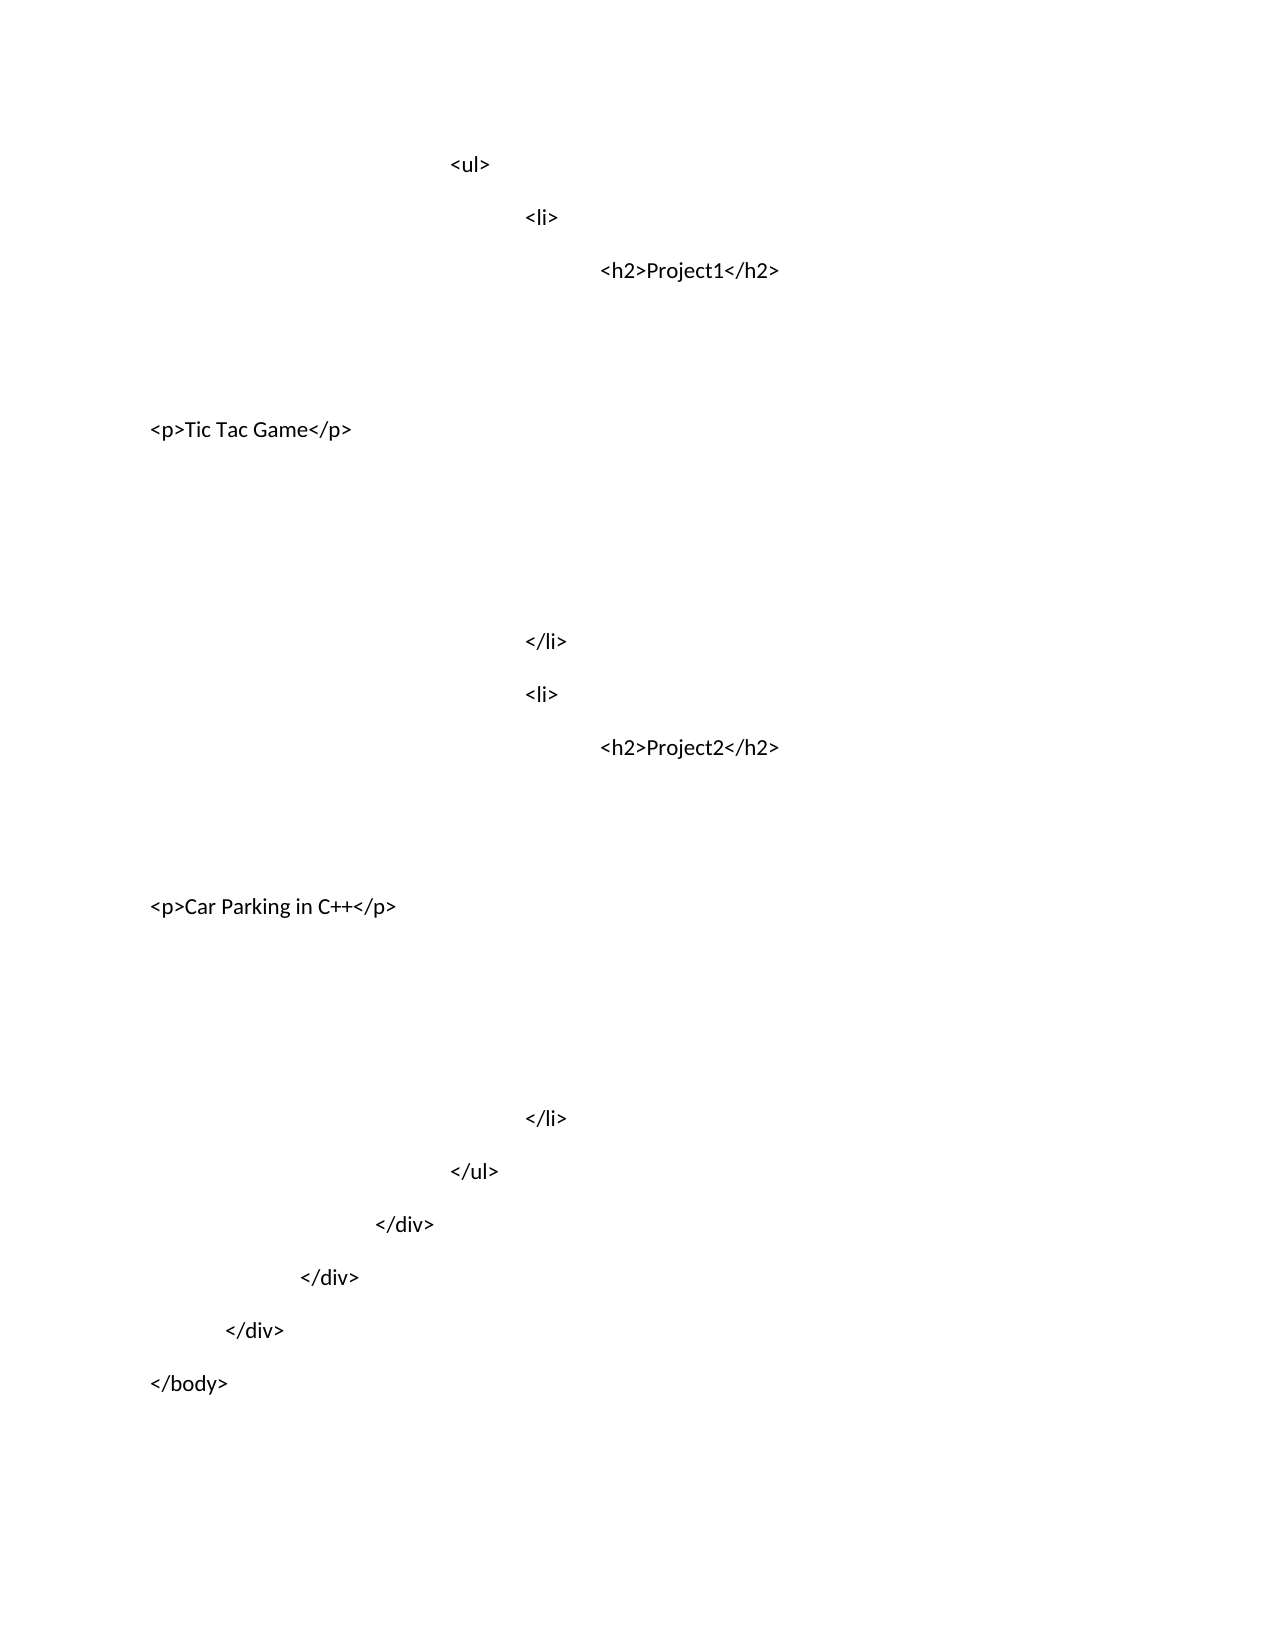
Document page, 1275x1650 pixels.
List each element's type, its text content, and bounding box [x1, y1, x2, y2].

text </body> [150, 1369, 1125, 1397]
text <h2>Project1</h2> [150, 256, 1125, 284]
text <p>Car Parking in C++</p> [150, 892, 1125, 920]
text <p>Tic Tac Game</p> [150, 415, 1125, 443]
text <ul> [150, 150, 1125, 178]
text </div> [150, 1210, 1125, 1238]
text </li> [150, 1104, 1125, 1132]
text </li> [150, 627, 1125, 655]
text </div> [150, 1316, 1125, 1344]
text <li> [150, 680, 1125, 708]
text <li> [150, 203, 1125, 231]
text </div> [150, 1263, 1125, 1291]
text <h2>Project2</h2> [150, 733, 1125, 761]
text </ul> [150, 1157, 1125, 1185]
